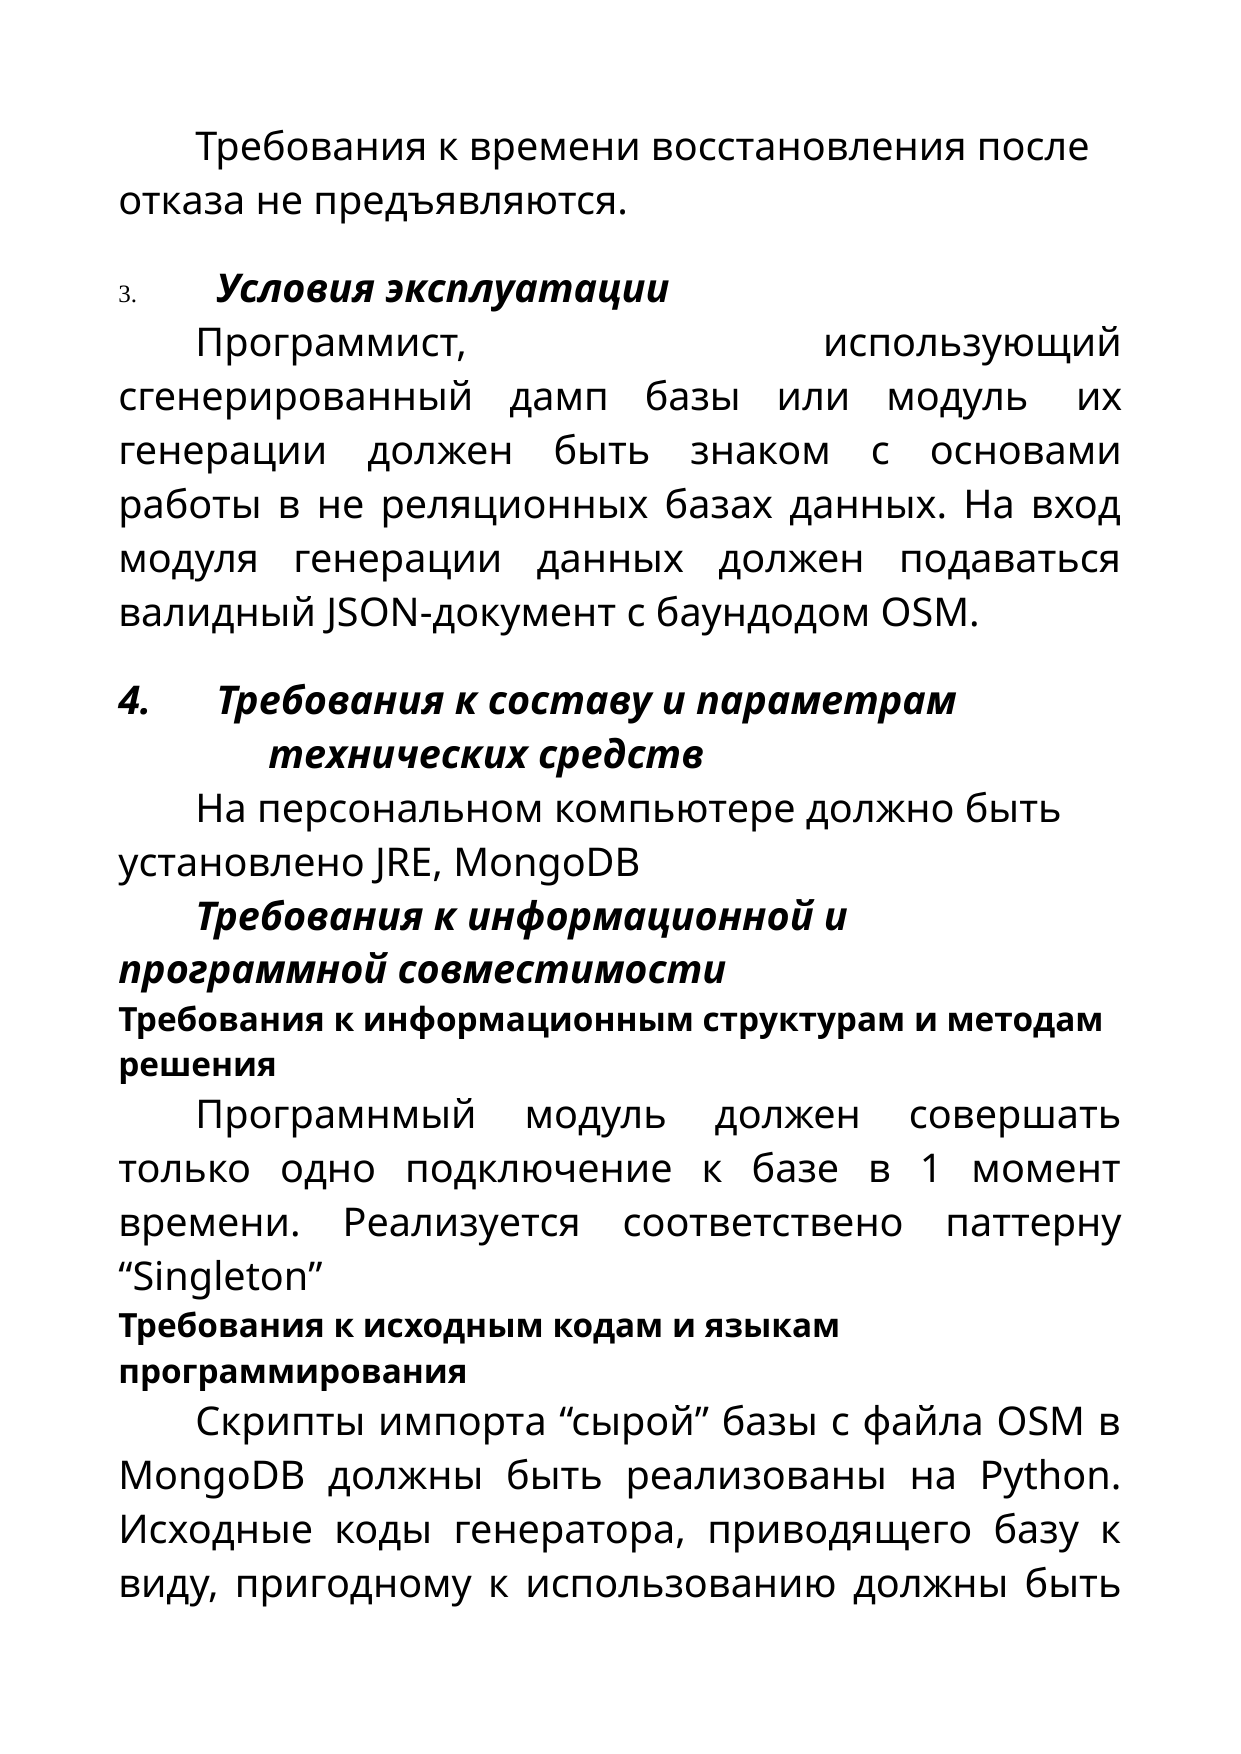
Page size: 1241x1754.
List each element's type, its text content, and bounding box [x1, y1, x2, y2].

text Програмнмый модуль должен совершать только одно подключение к базе в 1 момент времени. Реализуется соответствено паттерну “Singleton” [118, 1086, 1122, 1302]
text Скрипты импорта “сырой” базы с файла OSM в MongoDB должны быть реализованы на Python. Исходные коды генератора, приводящего базу к виду, пригодному к использованию должны быть [118, 1393, 1122, 1609]
list Условия эксплуатации [118, 260, 1122, 314]
text Требования к исходным кодам и языкам программирования [118, 1302, 1122, 1393]
text Требования к времени восстановления после отказа не предъявляются. [118, 118, 1122, 226]
text Программист, использующий сгенерированный дамп базы или модуль их генерации должен быть знаком с основами работы в не реляционных базах данных. На вход модуля генерации данных должен подаваться валидный JSON-документ с баундодом OSM. [118, 314, 1122, 638]
text Требования к информационной и программной совместимости [118, 888, 1122, 996]
list Требования к составу и параметрам технических средств [118, 672, 1122, 780]
text Требования к информационным структурам и методам решения [118, 996, 1122, 1086]
text На персональном компьютере должно быть установлено JRE, MongoDB [118, 780, 1122, 888]
